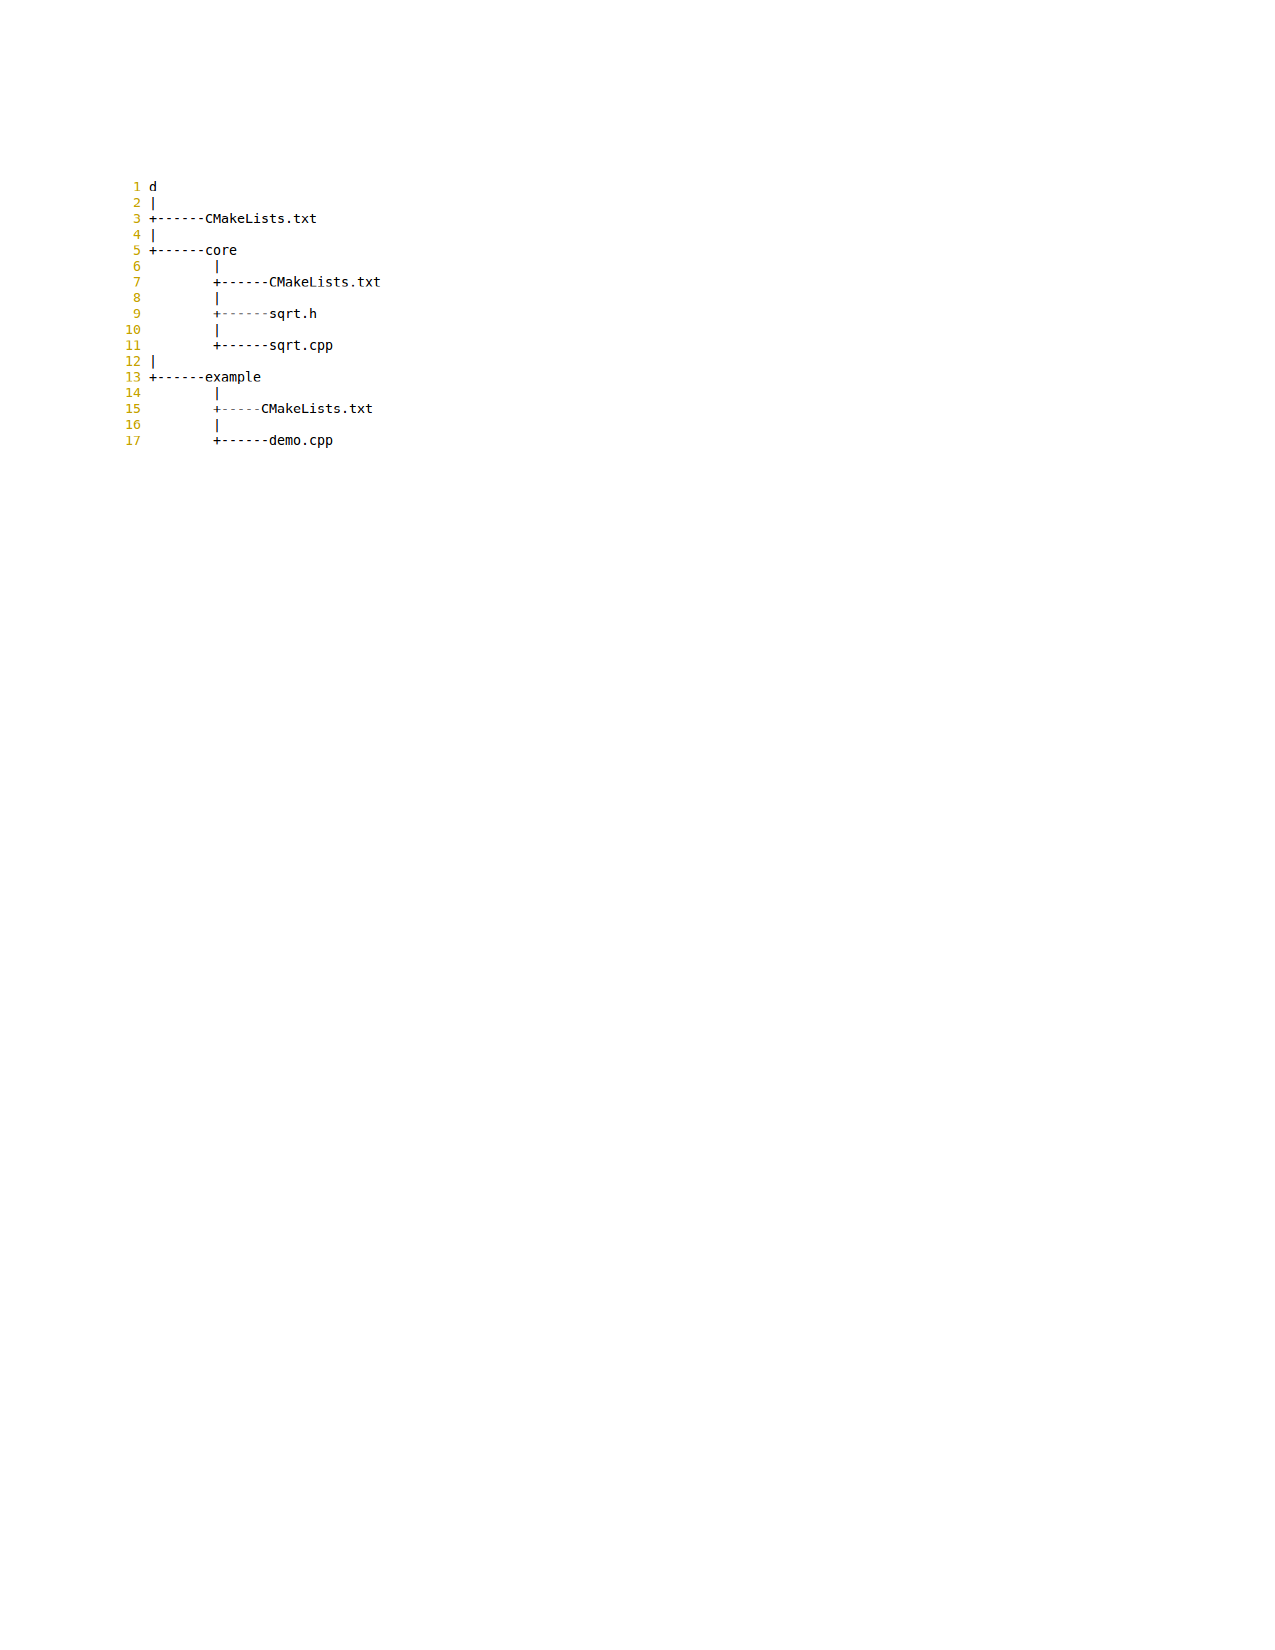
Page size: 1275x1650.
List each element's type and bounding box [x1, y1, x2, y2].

picture [120, 178, 436, 450]
